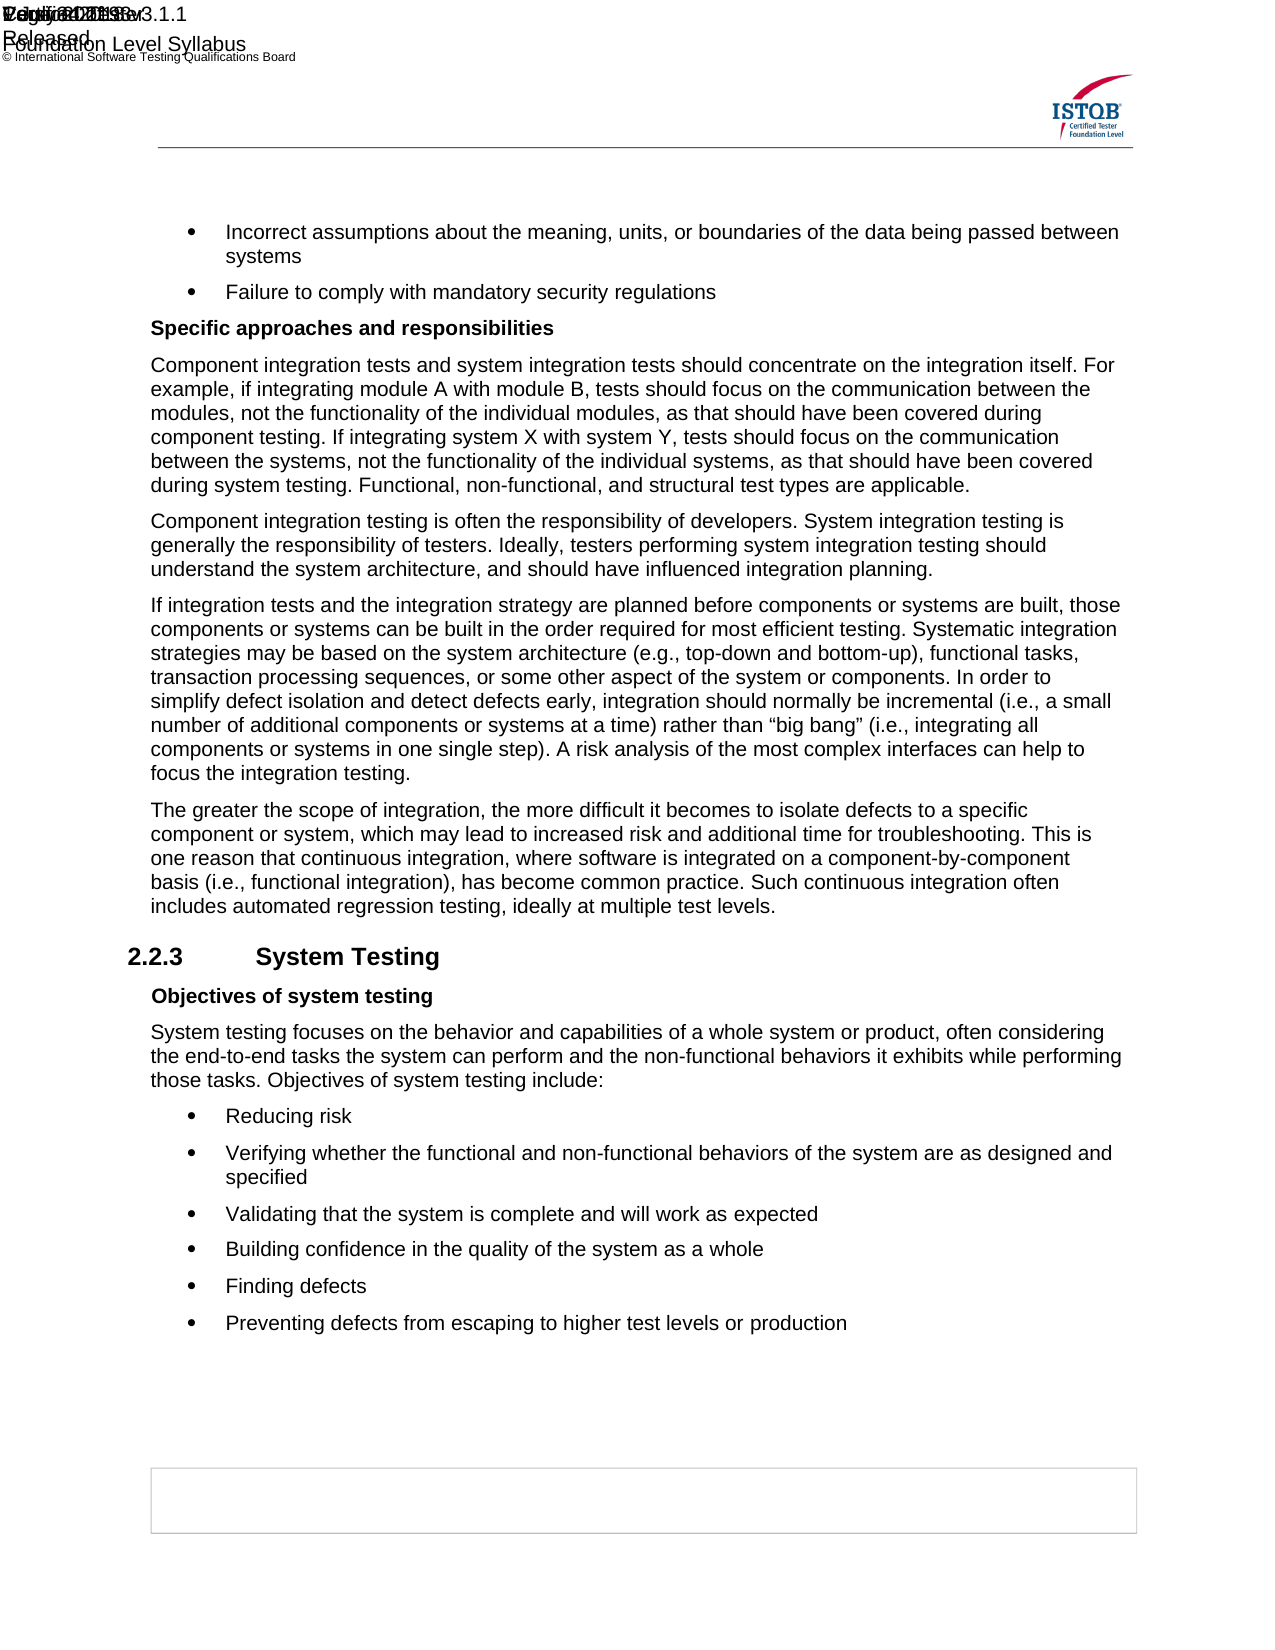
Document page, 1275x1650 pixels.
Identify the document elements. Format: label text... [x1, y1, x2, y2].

text The greater the scope of integration, the more difficult it becomes to isolate defects to a specific component or system, which may lead to increased risk and additional time for troubleshooting. This is one reason that continuous integration, where software is integrated on a component-by-component basis (i.e., functional integration), has become common practice. Such continuous integration often includes automated regression testing, ideally at multiple test levels. [150, 798, 1095, 917]
list Building confidence in the quality of the system as a whole [188, 1237, 1150, 1261]
list Incorrect assumptions about the meaning, units, or boundaries of the data being passed between systems [188, 219, 1121, 268]
text Component integration tests and system integration tests should concentrate on the integration itself. For example, if integrating module A with module B, tests should focus on the communication between the modules, not the functionality of the individual modules, as that should have been covered during component testing. If integrating system X with system Y, tests should focus on the communication between the systems, not the functionality of the individual systems, as that should have been covered during system testing. Functional, non-functional, and structural test types are applicable. [150, 353, 1118, 496]
text Component integration testing is often the responsibility of developers. System integration testing is generally the responsibility of testers. Ideally, testers performing system integration testing should understand the system architecture, and should have influenced integration planning. [150, 508, 1067, 580]
subtitle Specific approaches and responsibilities [150, 316, 1150, 340]
subtitle Objectives of system testing [127, 984, 433, 1008]
list Preventing defects from escaping to higher test levels or production [188, 1310, 1150, 1334]
list Failure to comply with mandatory security regulations [188, 279, 1150, 304]
text System testing focuses on the behavior and capabilities of a whole system or product, often considering the end-to-end tasks the system can perform and the non-functional behaviors it exhibits while performing those tasks. Objectives of system testing include: [150, 1019, 1125, 1091]
subtitle System Testing [127, 942, 440, 971]
list Finding defects [188, 1274, 1150, 1298]
text If integration tests and the integration strategy are planned before components or systems are built, those components or systems can be built in the order required for most efficient testing. Systematic integration strategies may be based on the system architecture (e.g., top-down and bottom-up), functional tasks, transaction processing sequences, or some other aspect of the system or components. In order to simplify defect isolation and detect defects early, integration should normally be incremental (i.e., a small number of additional components or systems at a time) rather than “big bang” (i.e., integrating all components or systems in one single step). A risk analysis of the most complex interfaces can help to focus the integration testing. [150, 593, 1122, 785]
list Verifying whether the functional and non-functional behaviors of the system are as designed and specified [188, 1141, 1114, 1189]
list Reducing risk [188, 1104, 1150, 1128]
picture [1036, 58, 1148, 161]
list Validating that the system is complete and will work as expected [188, 1201, 1150, 1225]
